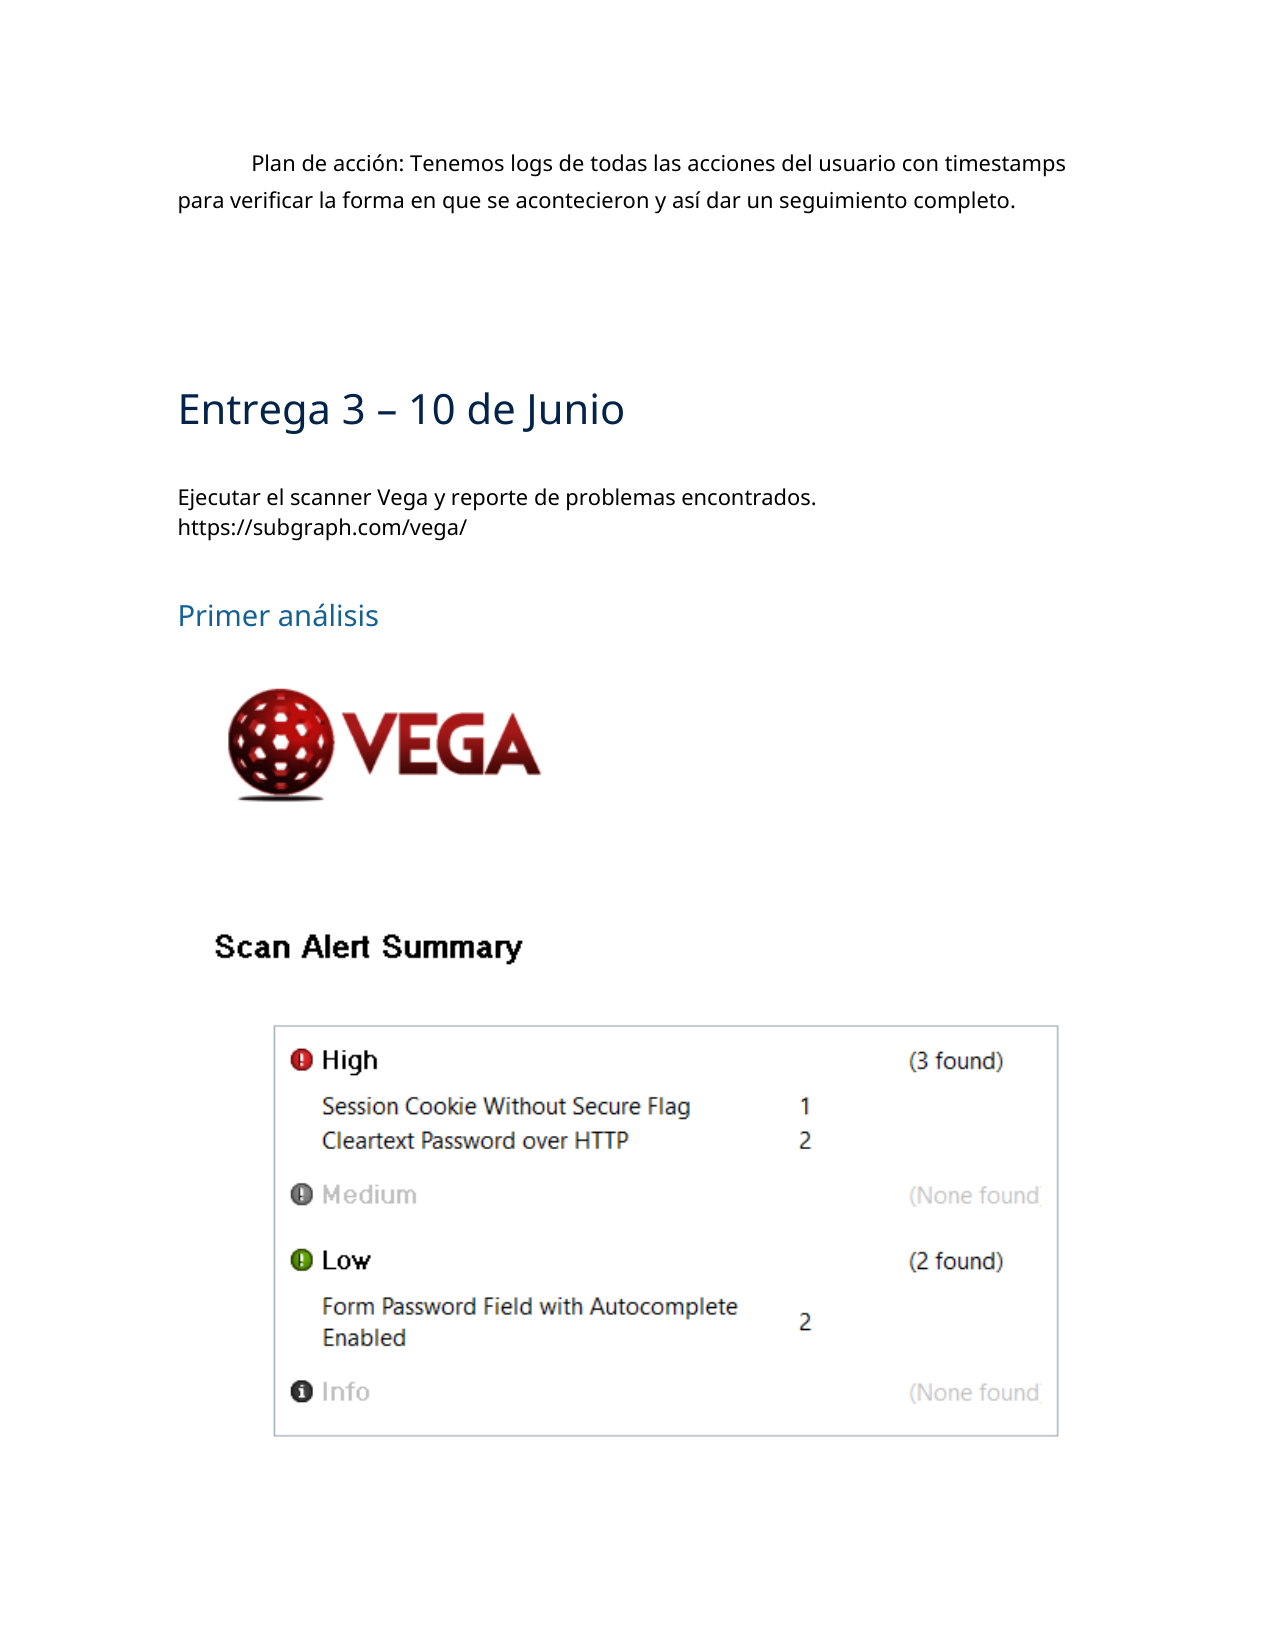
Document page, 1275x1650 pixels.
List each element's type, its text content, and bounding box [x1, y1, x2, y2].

subtitle Entrega 3 – 10 de Junio [177, 380, 1098, 436]
text Primer análisis [177, 595, 1098, 635]
text Ejecutar el scanner Vega y reporte de problemas encontrados. https://subgraph.com/vega/ [177, 482, 1098, 541]
list Plan de acción: Tenemos logs de todas las acciones del usuario con timestamps para verificar la forma en que se acontecieron y así dar un seguimiento completo. [177, 148, 1098, 214]
